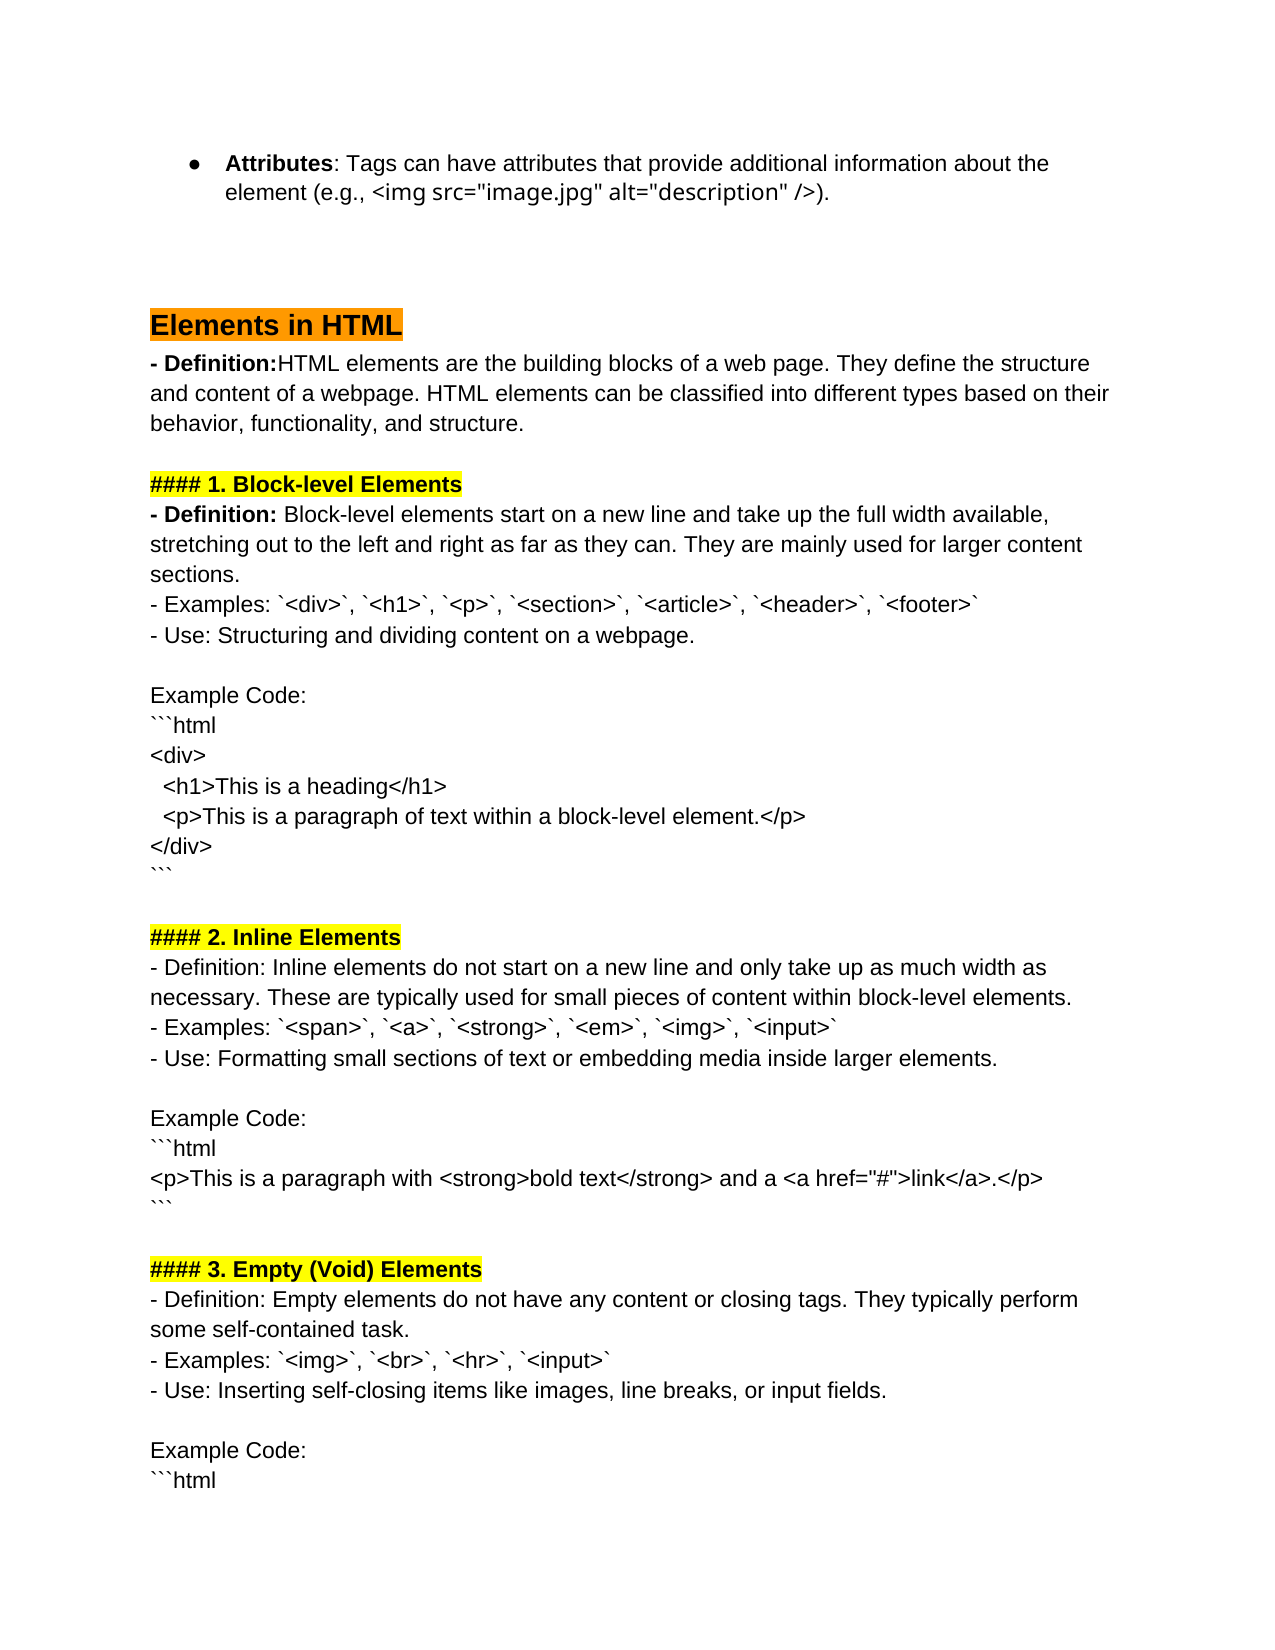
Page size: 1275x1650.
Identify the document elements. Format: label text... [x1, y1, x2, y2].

text - Examples: `<img>`, `<br>`, `<hr>`, `<input>` [150, 1347, 1125, 1373]
list Attributes: Tags can have attributes that provide additional information about the element (e.g., <img src="image.jpg" alt="description" />). [187, 150, 1125, 208]
text <p>This is a paragraph with <strong>bold text</strong> and a <a href="#">link</a>.</p> [150, 1165, 1125, 1192]
text #### 2. Inline Elements [150, 924, 1125, 950]
text </div> [150, 833, 1125, 859]
text <h1>This is a heading</h1> [150, 773, 1125, 799]
text ```html [150, 712, 1125, 738]
text - Definition: Inline elements do not start on a new line and only take up as much width as necessary. These are typically used for small pieces of content within block-level elements. [150, 954, 1125, 1010]
text ```html [150, 1467, 1125, 1494]
text #### 3. Empty (Void) Elements [150, 1256, 1125, 1282]
text - Use: Formatting small sections of text or embedding media inside larger elements. [150, 1044, 1125, 1071]
text - Definition: Block-level elements start on a new line and take up the full width available, stretching out to the left and right as far as they can. They are mainly used for larger content sections. [150, 501, 1125, 587]
text - Definition: Empty elements do not have any content or closing tags. They typically perform some self-contained task. [150, 1286, 1125, 1343]
text ```html [150, 1135, 1125, 1161]
text ``` [150, 863, 1125, 889]
text - Use: Structuring and dividing content on a webpage. [150, 622, 1125, 648]
text - Examples: `<span>`, `<a>`, `<strong>`, `<em>`, `<img>`, `<input>` [150, 1014, 1125, 1041]
text <p>This is a paragraph of text within a block-level element.</p> [150, 803, 1125, 829]
text - Examples: `<div>`, `<h1>`, `<p>`, `<section>`, `<article>`, `<header>`, `<footer>` [150, 591, 1125, 618]
subtitle Elements in HTML [150, 308, 1125, 341]
text Example Code: [150, 1105, 1125, 1131]
text - Use: Inserting self-closing items like images, line breaks, or input fields. [150, 1377, 1125, 1403]
text <div> [150, 742, 1125, 769]
text ``` [150, 1196, 1125, 1222]
text Example Code: [150, 1437, 1125, 1463]
text - Definition:HTML elements are the building blocks of a web page. They define the structure and content of a webpage. HTML elements can be classified into different types based on their behavior, functionality, and structure. [150, 350, 1125, 436]
text #### 1. Block-level Elements [150, 471, 1125, 497]
text Example Code: [150, 682, 1125, 708]
